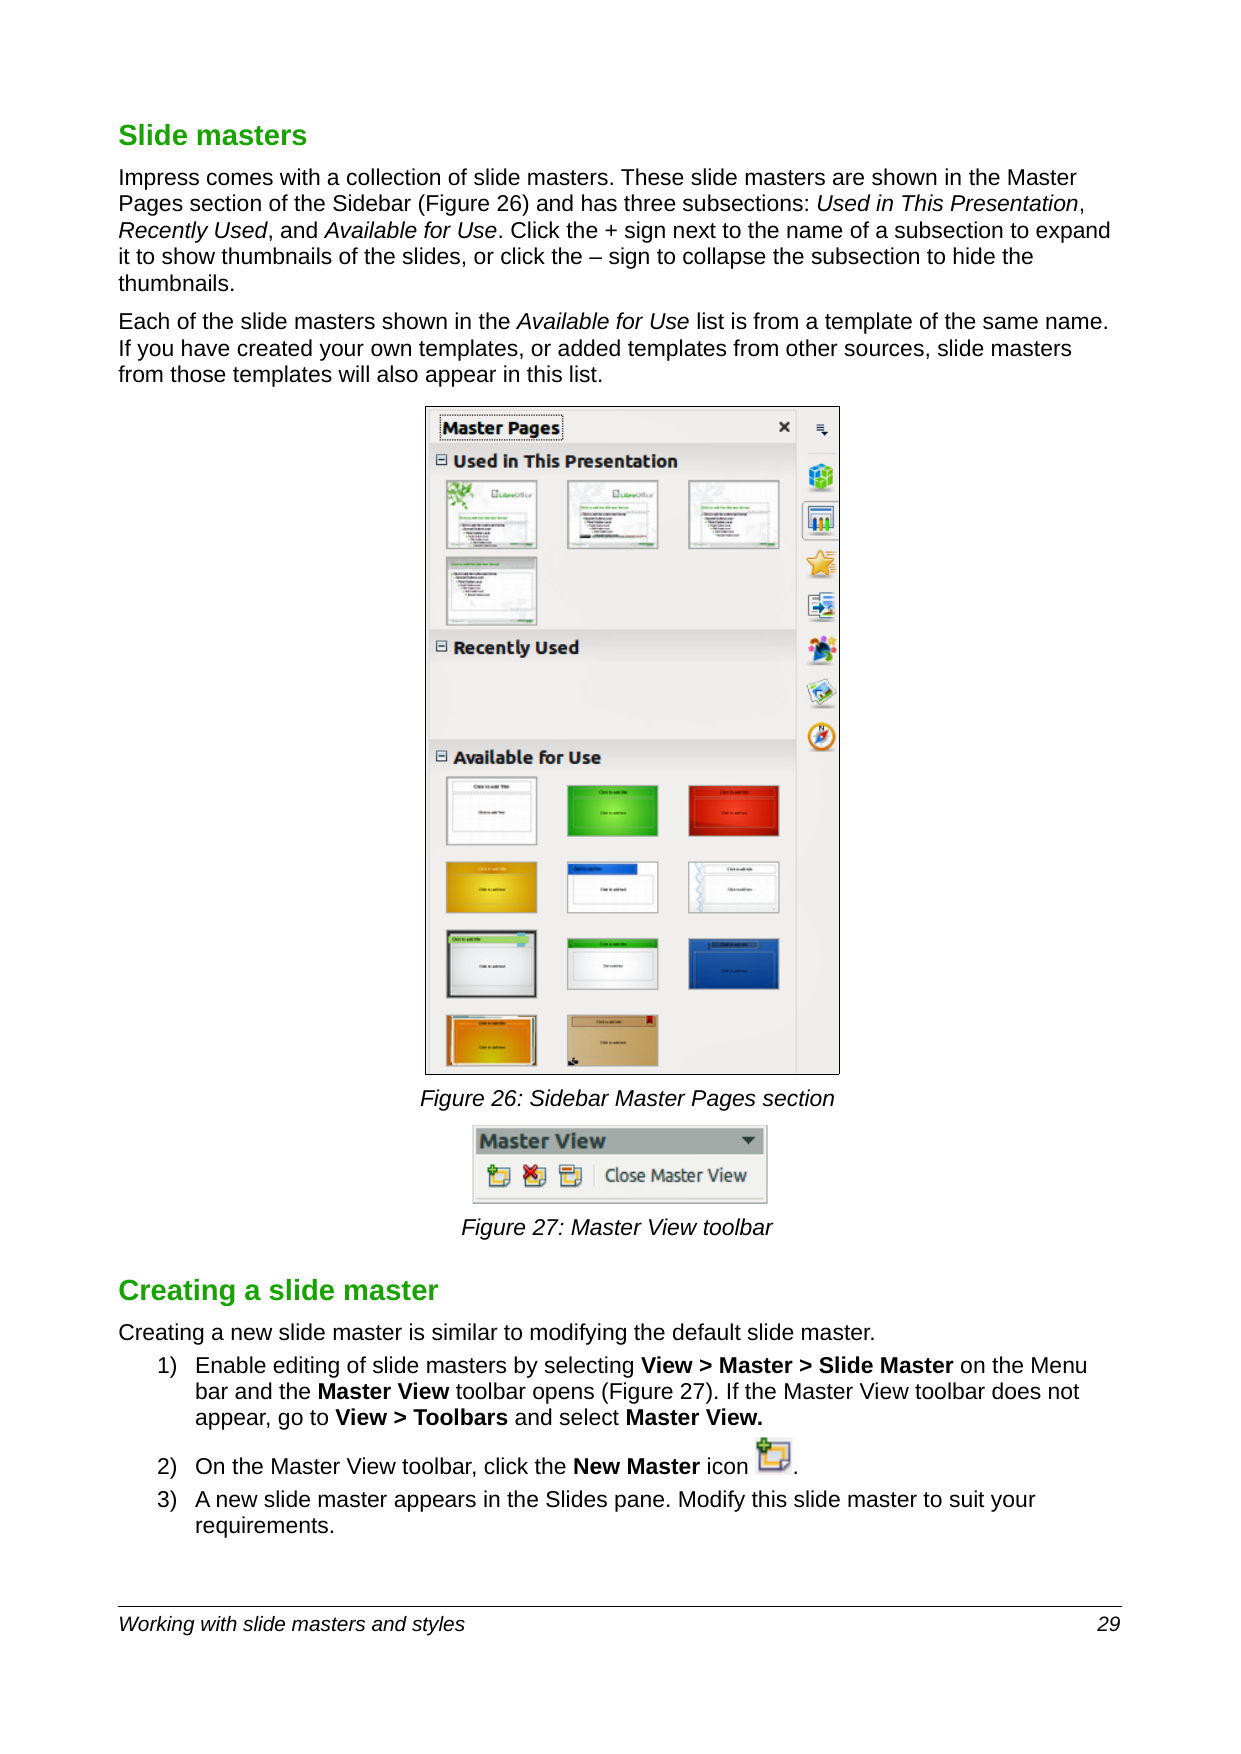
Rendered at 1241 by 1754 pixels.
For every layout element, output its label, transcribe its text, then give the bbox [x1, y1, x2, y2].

picture [755, 1437, 793, 1475]
text Impress comes with a collection of slide masters. These slide masters are shown in the Master Pages section of the Sidebar (Figure 26) and has three subsections: Used in This Presentation, Recently Used, and Available for Use. Click the + sign next to the name of a subsection to expand it to show thumbnails of the slides, or click the – sign to collapse the subsection to hide the thumbnails. [118, 164, 1122, 296]
text Figure 26: Sidebar Master Pages section [420, 1085, 844, 1111]
text Each of the slide masters shown in the Available for Use list is from a template of the same name. If you have created your own templates, or added templates from other sources, slide masters from those templates will also appear in this list. [118, 308, 1122, 387]
picture [472, 1125, 768, 1204]
list Enable editing of slide masters by selecting View > Master > Slide Master on the Menu bar and the Master View toolbar opens (Figure 27). If the Master View toolbar does not appear, go to View > Toolbars and select Master View. [177, 1352, 1122, 1431]
subtitle Creating a slide master [118, 1273, 1122, 1306]
list A new slide master appears in the Slides pane. Modify this slide master to suit your requirements. [177, 1486, 1122, 1538]
text Figure 27: Master View toolbar [461, 1214, 779, 1241]
subtitle Slide masters [118, 118, 1122, 152]
picture [426, 407, 839, 1074]
list On the Master View toolbar, click the New Master icon . [177, 1437, 1122, 1479]
list Creating a new slide master is similar to modifying the default slide master. [118, 1319, 1122, 1345]
